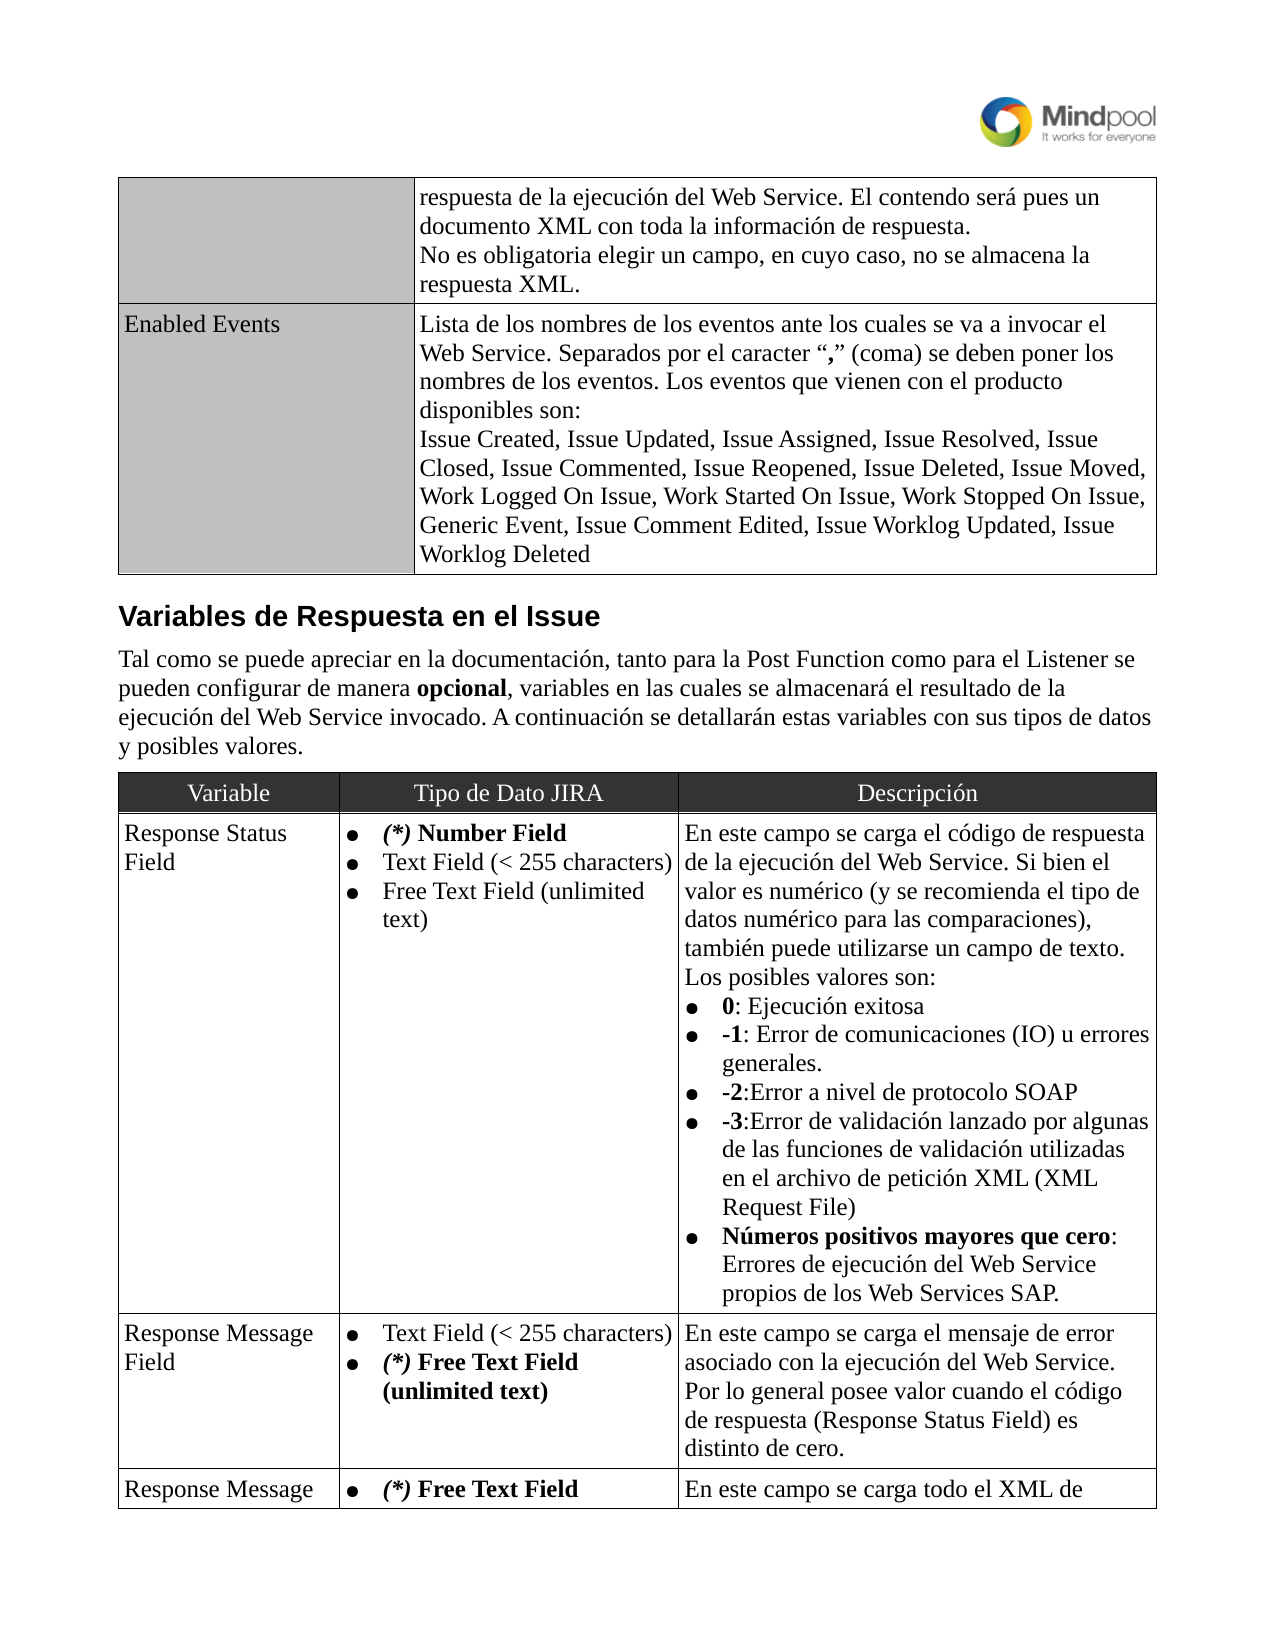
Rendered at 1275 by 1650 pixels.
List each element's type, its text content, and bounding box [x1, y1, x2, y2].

table_cell Response Message [119, 1469, 339, 1508]
text Tal como se puede apreciar en la documentación, tanto para la Post Function como para el Listener se pueden configurar de manera opcional, variables en las cuales se almacenará el resultado de la ejecución del Web Service invocado. A continuación se detallarán estas variables con sus tipos de datos y posibles valores. [118, 644, 1157, 759]
table_cell respuesta de la ejecución del Web Service. El contendo será pues un documento XML con toda la información de respuesta. No es obligatoria elegir un campo, en cuyo caso, no se almacena la respuesta XML. [415, 178, 1156, 303]
table_cell (*) Free Text Field [340, 1469, 678, 1508]
table_cell Response Status Field [119, 814, 339, 1313]
picture [980, 97, 1156, 147]
table_cell [119, 178, 414, 303]
table_header Descripción [679, 773, 1156, 812]
table_cell En este campo se carga el mensaje de error asociado con la ejecución del Web Service. Por lo general posee valor cuando el código de respuesta (Response Status Field) es distinto de cero. [679, 1314, 1156, 1468]
table_cell En este campo se carga el código de respuesta de la ejecución del Web Service. Si bien el valor es numérico (y se recomienda el tipo de datos numérico para las comparaciones), también puede utilizarse un campo de texto. Los posibles valores son: 0: Ejecución exitosa -1: Error de comunicaciones (IO) u errores generales. -2:Error a nivel de protocolo SOAP -3:Error de validación lanzado por algunas de las funciones de validación utilizadas en el archivo de petición XML (XML Request File) Números positivos mayores que cero: Errores de ejecución del Web Service propios de los Web Services SAP. [679, 814, 1156, 1313]
table_cell Lista de los nombres de los eventos ante los cuales se va a invocar el Web Service. Separados por el caracter “,” (coma) se deben poner los nombres de los eventos. Los eventos que vienen con el producto disponibles son: Issue Created, Issue Updated, Issue Assigned, Issue Resolved, Issue Closed, Issue Commented, Issue Reopened, Issue Deleted, Issue Moved, Work Logged On Issue, Work Started On Issue, Work Stopped On Issue, Generic Event, Issue Comment Edited, Issue Worklog Updated, Issue Worklog Deleted [415, 304, 1156, 573]
subtitle Variables de Respuesta en el Issue [118, 598, 1157, 632]
table_cell Enabled Events [119, 304, 414, 573]
table_cell En este campo se carga todo el XML de [679, 1469, 1156, 1508]
table_header Tipo de Dato JIRA [340, 773, 678, 812]
table_cell Response Message Field [119, 1314, 339, 1468]
table_header Variable [119, 773, 339, 812]
table_cell (*) Number Field Text Field (< 255 characters) Free Text Field (unlimited text) [340, 814, 678, 1313]
table_cell Text Field (< 255 characters) (*) Free Text Field (unlimited text) [340, 1314, 678, 1468]
